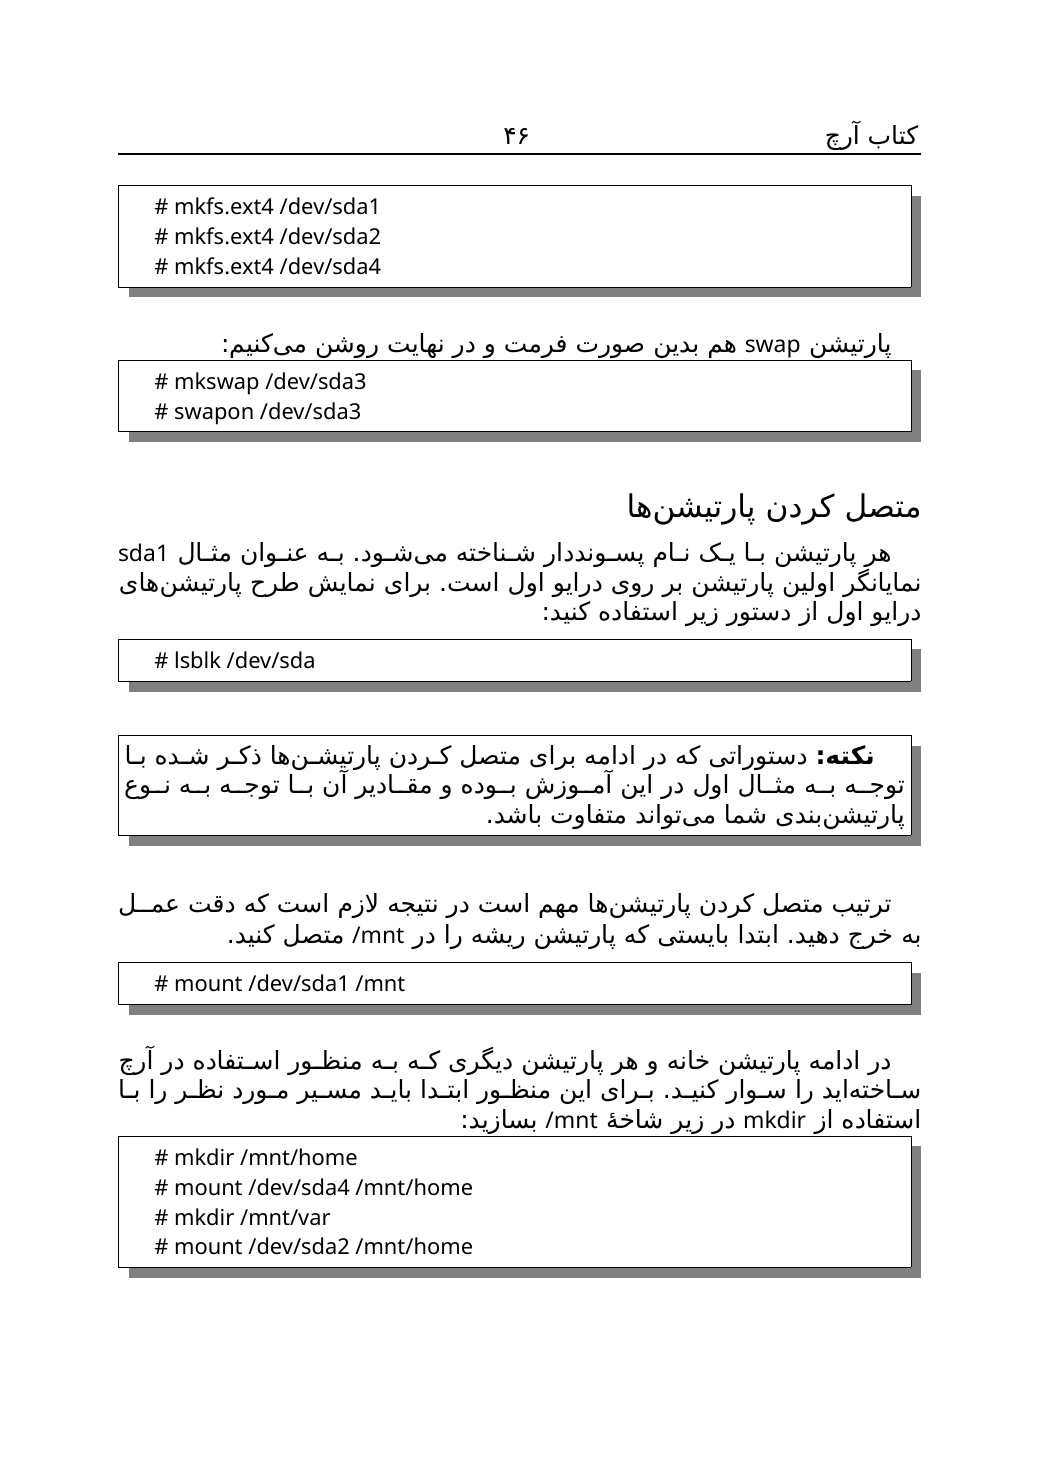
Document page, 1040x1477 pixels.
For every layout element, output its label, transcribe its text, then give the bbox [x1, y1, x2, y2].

text هر پارتیشن با یک نام پسونددار شناخته می‌شود. به عنوان مثال sda1 نمایانگر اولین پارتیشن بر روی درایو اول است. برای نمایش طرح پارتیشن‌های درایو اول از دستور زیر استفاده کنید: [118, 537, 921, 626]
text در ادامه پارتیشن خانه و هر پارتیشن دیگری که به منظور استفاده در آرچ ساخته‌اید را سوار کنید. برای این منظور ابتدا باید مسیر مورد نظر را با استفاده از mkdir در زیر شاخهٔ ‎/mnt بسازید: [118, 1046, 921, 1136]
table_header # mkdir /mnt/home # mount /dev/sda4 /mnt/home # mkdir /mnt/var # mount /dev/sda2 /mnt/home [119, 1137, 911, 1267]
text پارتیشن swap هم بدین صورت فرمت و در نهایت روشن می‌کنیم: [118, 328, 921, 360]
subtitle متصل کردن پارتیشن‌ها [118, 488, 921, 525]
table_header # mount /dev/sda1 /mnt [119, 963, 911, 1004]
table_header نکته: دستوراتی که در ادامه برای متصل کردن پارتیشن‌ها ذکر شده با توجه به مثال اول در این آموزش بوده و مقادیر آن با توجه به نوع پارتیشن‌بندی شما می‌تواند متفاوت باشد. [119, 736, 911, 835]
table_header # mkfs.ext4 /dev/sda1 # mkfs.ext4 /dev/sda2 # mkfs.ext4 /dev/sda4 [119, 186, 911, 287]
table_header # lsblk /dev/sda [119, 640, 911, 681]
text ترتیب متصل کردن پارتیشن‌ها مهم است در نتیجه لازم است که دقت عمل به خرج دهید. ابتدا بایستی که پارتیشن ریشه را در ‏‎/mnt متصل کنید. [118, 889, 921, 950]
table_header # mkswap /dev/sda3 # swapon /dev/sda3 [119, 361, 911, 431]
